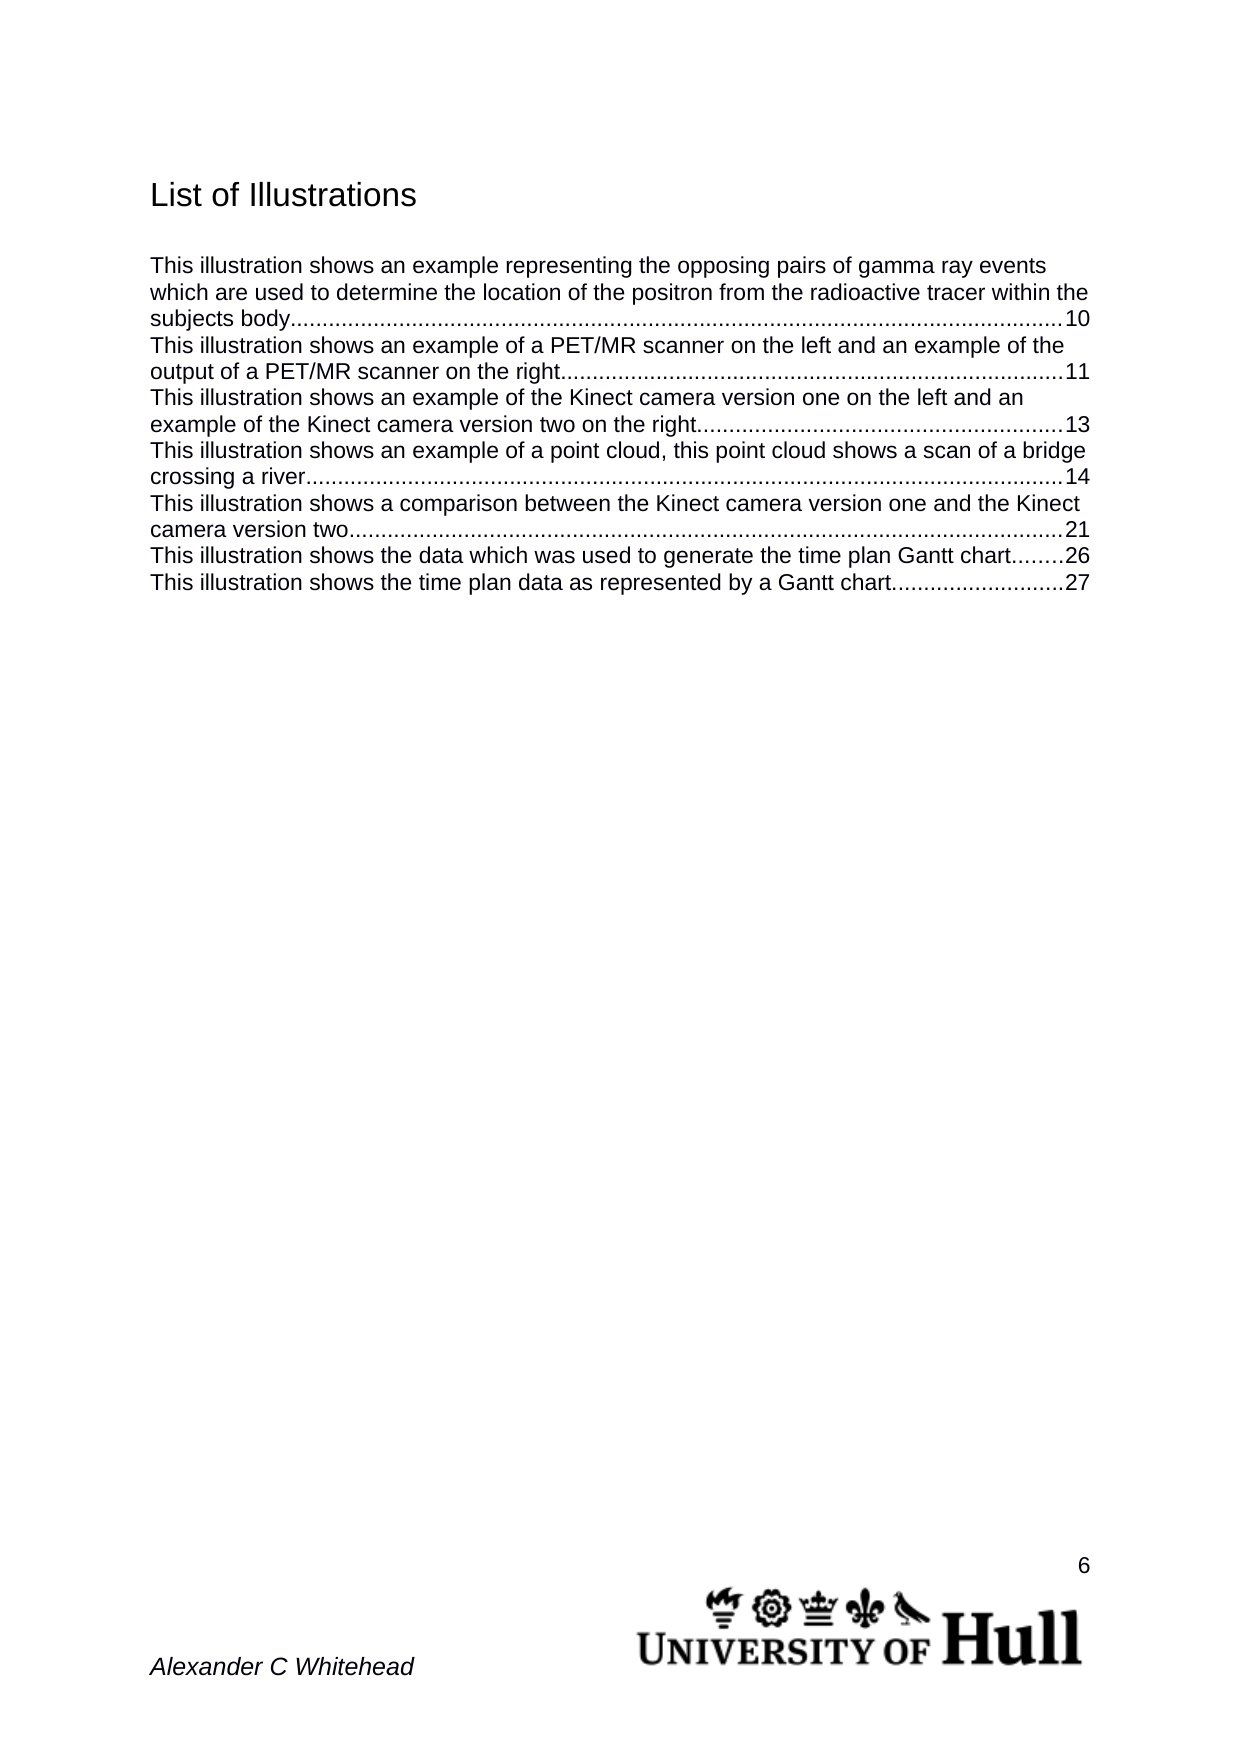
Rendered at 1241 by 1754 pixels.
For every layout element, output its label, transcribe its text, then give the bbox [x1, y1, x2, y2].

text This illustration shows an example representing the opposing pairs of gamma ray events which are used to determine the location of the positron from the radioactive tracer within the subjects body. 10 [150, 252, 1090, 332]
text This illustration shows a comparison between the Kinect camera version one and the Kinect camera version two. 21 [150, 490, 1090, 542]
text This illustration shows an example of a point cloud, this point cloud shows a scan of a bridge crossing a river. 14 [150, 437, 1090, 490]
text This illustration shows an example of the Kinect camera version one on the left and an example of the Kinect camera version two on the right. 13 [150, 384, 1090, 437]
subtitle List of Illustrations [150, 175, 1090, 213]
text This illustration shows the data which was used to generate the time plan Gantt chart. 26 [150, 542, 1090, 569]
text This illustration shows the time plan data as represented by a Gantt chart. 27 [150, 569, 1090, 595]
picture [630, 1578, 1091, 1675]
text This illustration shows an example of a PET/MR scanner on the left and an example of the output of a PET/MR scanner on the right. 11 [150, 332, 1090, 384]
